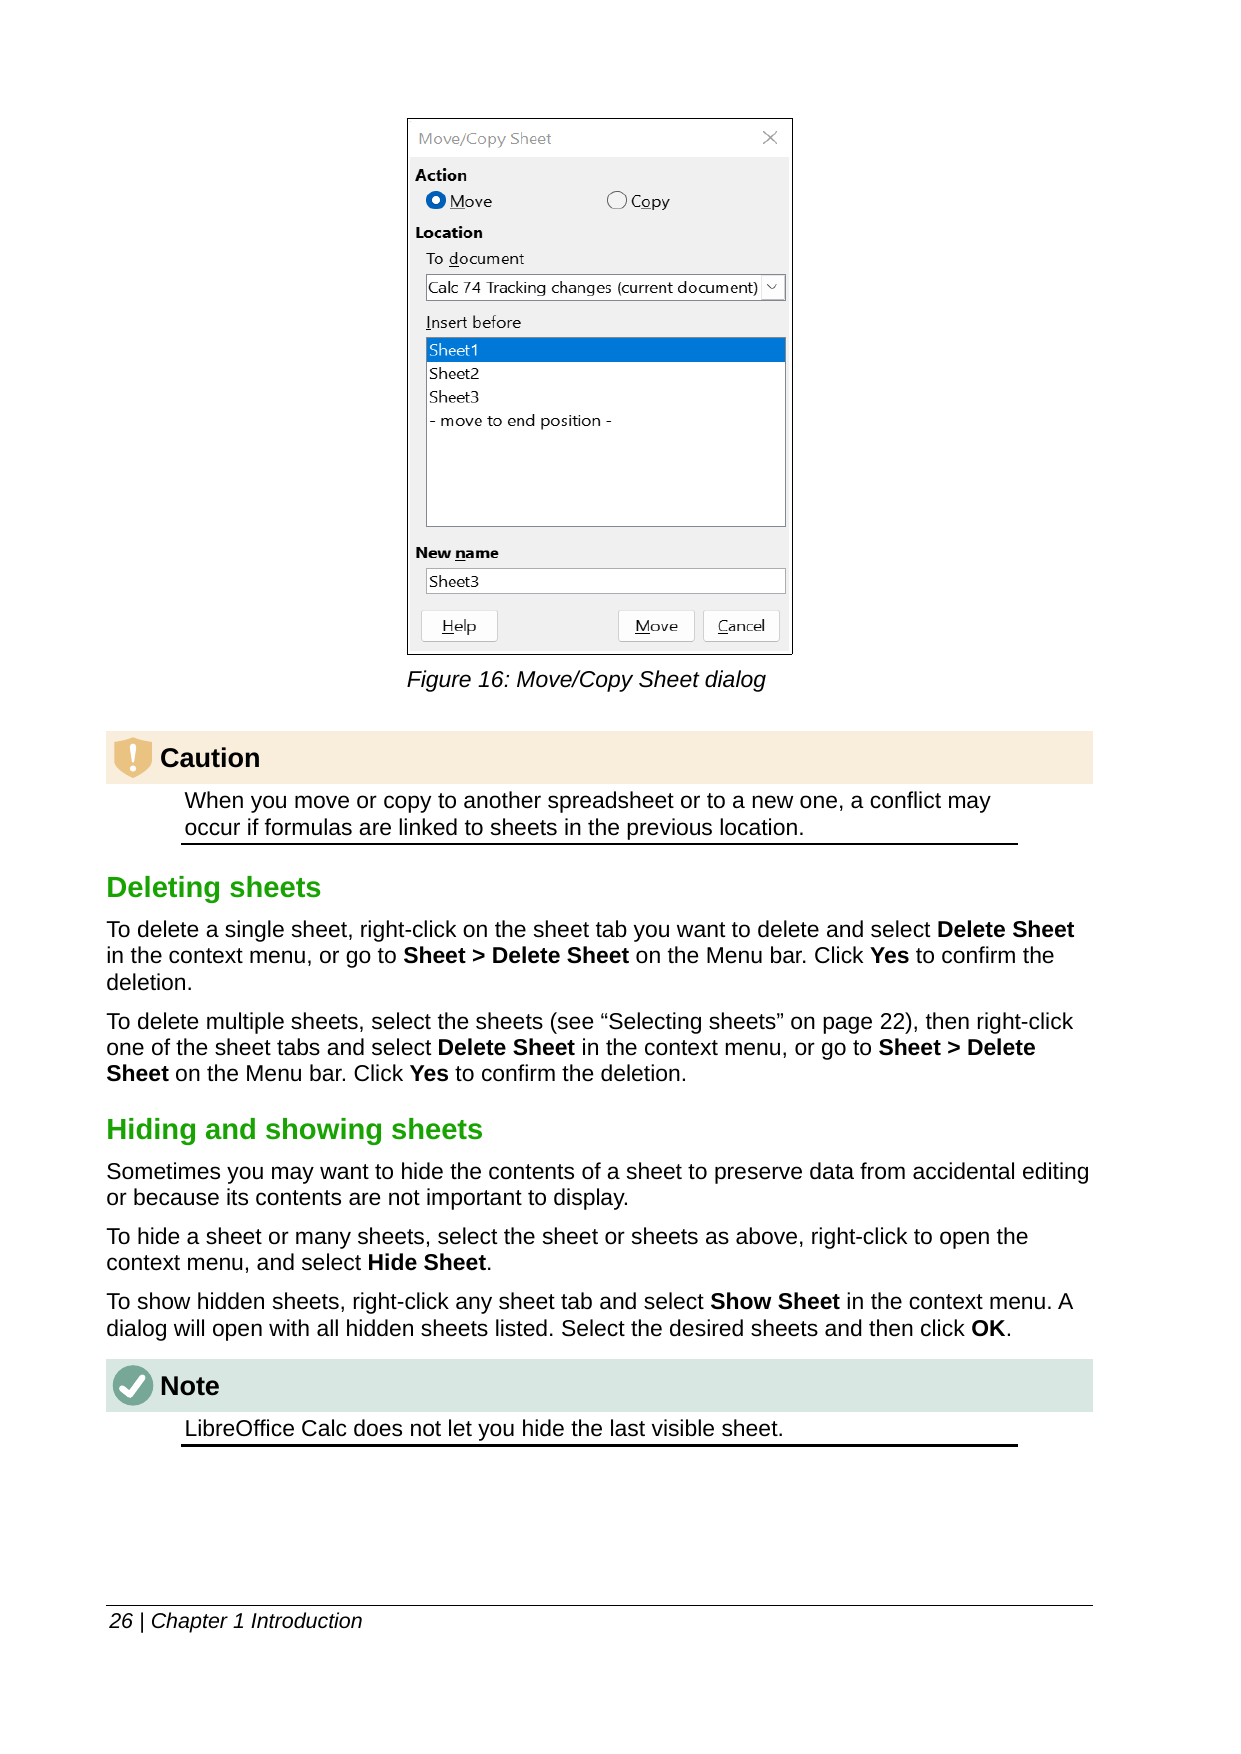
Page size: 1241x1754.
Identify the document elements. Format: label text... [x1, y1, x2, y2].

subtitle Deleting sheets [106, 870, 1093, 904]
text To delete multiple sheets, select the sheets (see “Selecting sheets” on page 22), then right-click one of the sheet tabs and select Delete Sheet in the context menu, or go to Sheet > Delete Sheet on the Menu bar. Click Yes to confirm the deletion. [106, 1008, 1093, 1087]
text To hide a sheet or many sheets, select the sheet or sheets as above, right-click to open the context menu, and select Hide Sheet. [106, 1223, 1093, 1276]
text Sometimes you may want to hide the contents of a sheet to preserve data from accidental editing or because its contents are not important to display. [106, 1158, 1093, 1211]
subtitle Note [106, 1359, 1093, 1412]
text To show hidden sheets, right-click any sheet tab and select Show Sheet in the context menu. A dialog will open with all hidden sheets listed. Select the desired sheets and then click OK. [106, 1288, 1093, 1341]
subtitle Caution [106, 731, 1093, 784]
subtitle Hiding and showing sheets [106, 1112, 1093, 1145]
text Figure 16: Move/Copy Sheet dialog [407, 666, 792, 692]
text When you move or copy to another spreadsheet or to a new one, a conflict may occur if formulas are linked to sheets in the previous location. [181, 784, 1018, 843]
text To delete a single sheet, right-click on the sheet tab you want to delete and select Delete Sheet in the context menu, or go to Sheet > Delete Sheet on the Menu bar. Click Yes to confirm the deletion. [106, 916, 1093, 995]
picture [409, 121, 790, 651]
text LibreOffice Calc does not let you hide the last visible sheet. [181, 1412, 1018, 1444]
